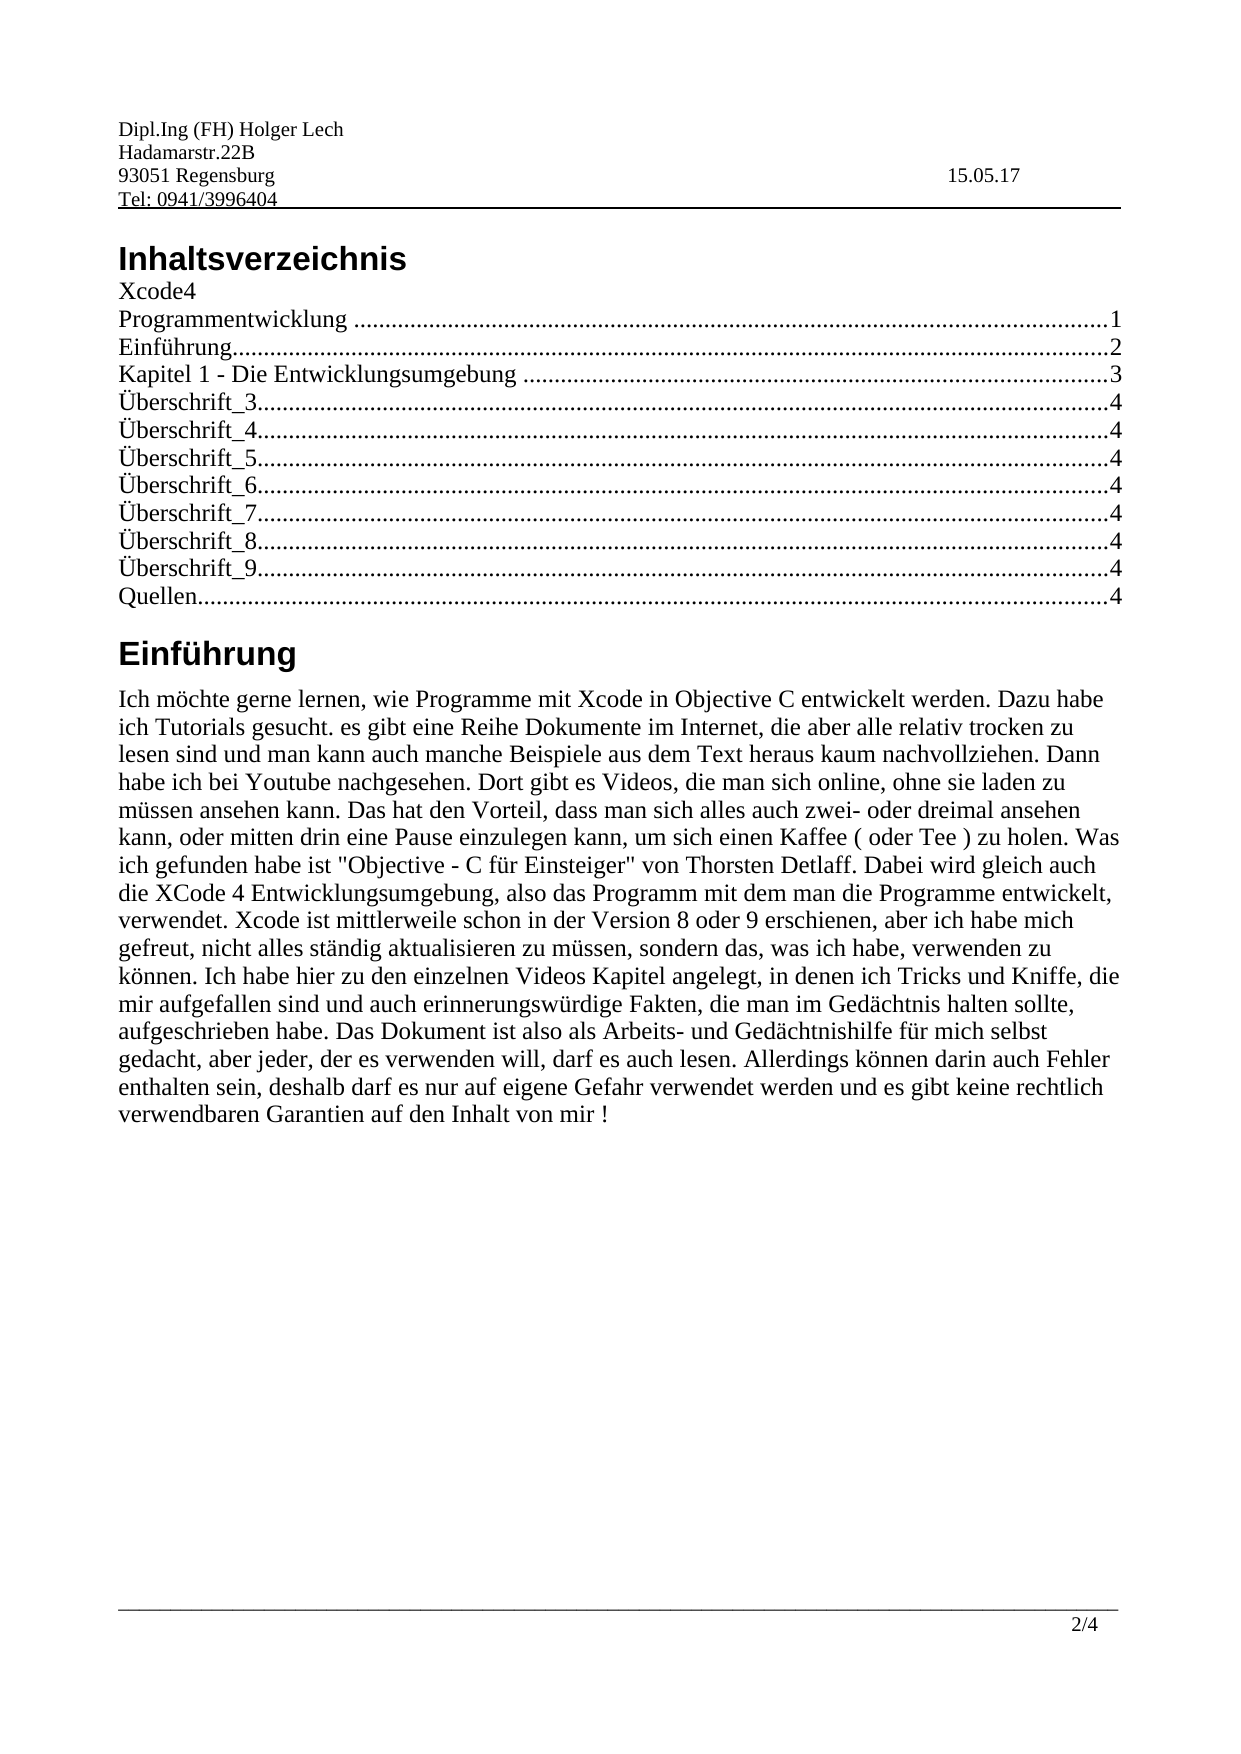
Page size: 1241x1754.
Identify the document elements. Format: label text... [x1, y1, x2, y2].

subtitle Einführung [118, 635, 1122, 672]
text Überschrift_4 4 [118, 416, 1122, 444]
text Überschrift_6 4 [118, 471, 1122, 499]
text Überschrift_9 4 [118, 554, 1122, 582]
text Überschrift_3 4 [118, 388, 1122, 416]
text Einführung 2 [118, 333, 1122, 361]
text Kapitel 1 - Die Entwicklungsumgebung 3 [118, 361, 1122, 388]
text Überschrift_7 4 [118, 499, 1122, 527]
text Überschrift_8 4 [118, 527, 1122, 554]
text Xcode4 Programmentwicklung 1 [118, 277, 1122, 333]
text Ich möchte gerne lernen, wie Programme mit Xcode in Objective C entwickelt werden. Dazu habe ich Tutorials gesucht. es gibt eine Reihe Dokumente im Internet, die aber alle relativ trocken zu lesen sind und man kann auch manche Beispiele aus dem Text heraus kaum nachvollziehen. Dann habe ich bei Youtube nachgesehen. Dort gibt es Videos, die man sich online, ohne sie laden zu müssen ansehen kann. Das hat den Vorteil, dass man sich alles auch zwei- oder dreimal ansehen kann, oder mitten drin eine Pause einzulegen kann, um sich einen Kaffee ( oder Tee ) zu holen. Was ich gefunden habe ist "Objective - C für Einsteiger" von Thorsten Detlaff. Dabei wird gleich auch die XCode 4 Entwicklungsumgebung, also das Programm mit dem man die Programme entwickelt, verwendet. Xcode ist mittlerweile schon in der Version 8 oder 9 erschienen, aber ich habe mich gefreut, nicht alles ständig aktualisieren zu müssen, sondern das, was ich habe, verwenden zu können. Ich habe hier zu den einzelnen Videos Kapitel angelegt, in denen ich Tricks und Kniffe, die mir aufgefallen sind und auch erinnerungswürdige Fakten, die man im Gedächtnis halten sollte, aufgeschrieben habe. Das Dokument ist also als Arbeits- und Gedächtnishilfe für mich selbst gedacht, aber jeder, der es verwenden will, darf es auch lesen. Allerdings können darin auch Fehler enthalten sein, deshalb darf es nur auf eigene Gefahr verwendet werden und es gibt keine rechtlich verwendbaren Garantien auf den Inhalt von mir ! [118, 685, 1122, 1128]
text Quellen 4 [118, 582, 1122, 610]
text Überschrift_5 4 [118, 444, 1122, 471]
subtitle Inhaltsverzeichnis [118, 240, 1122, 277]
